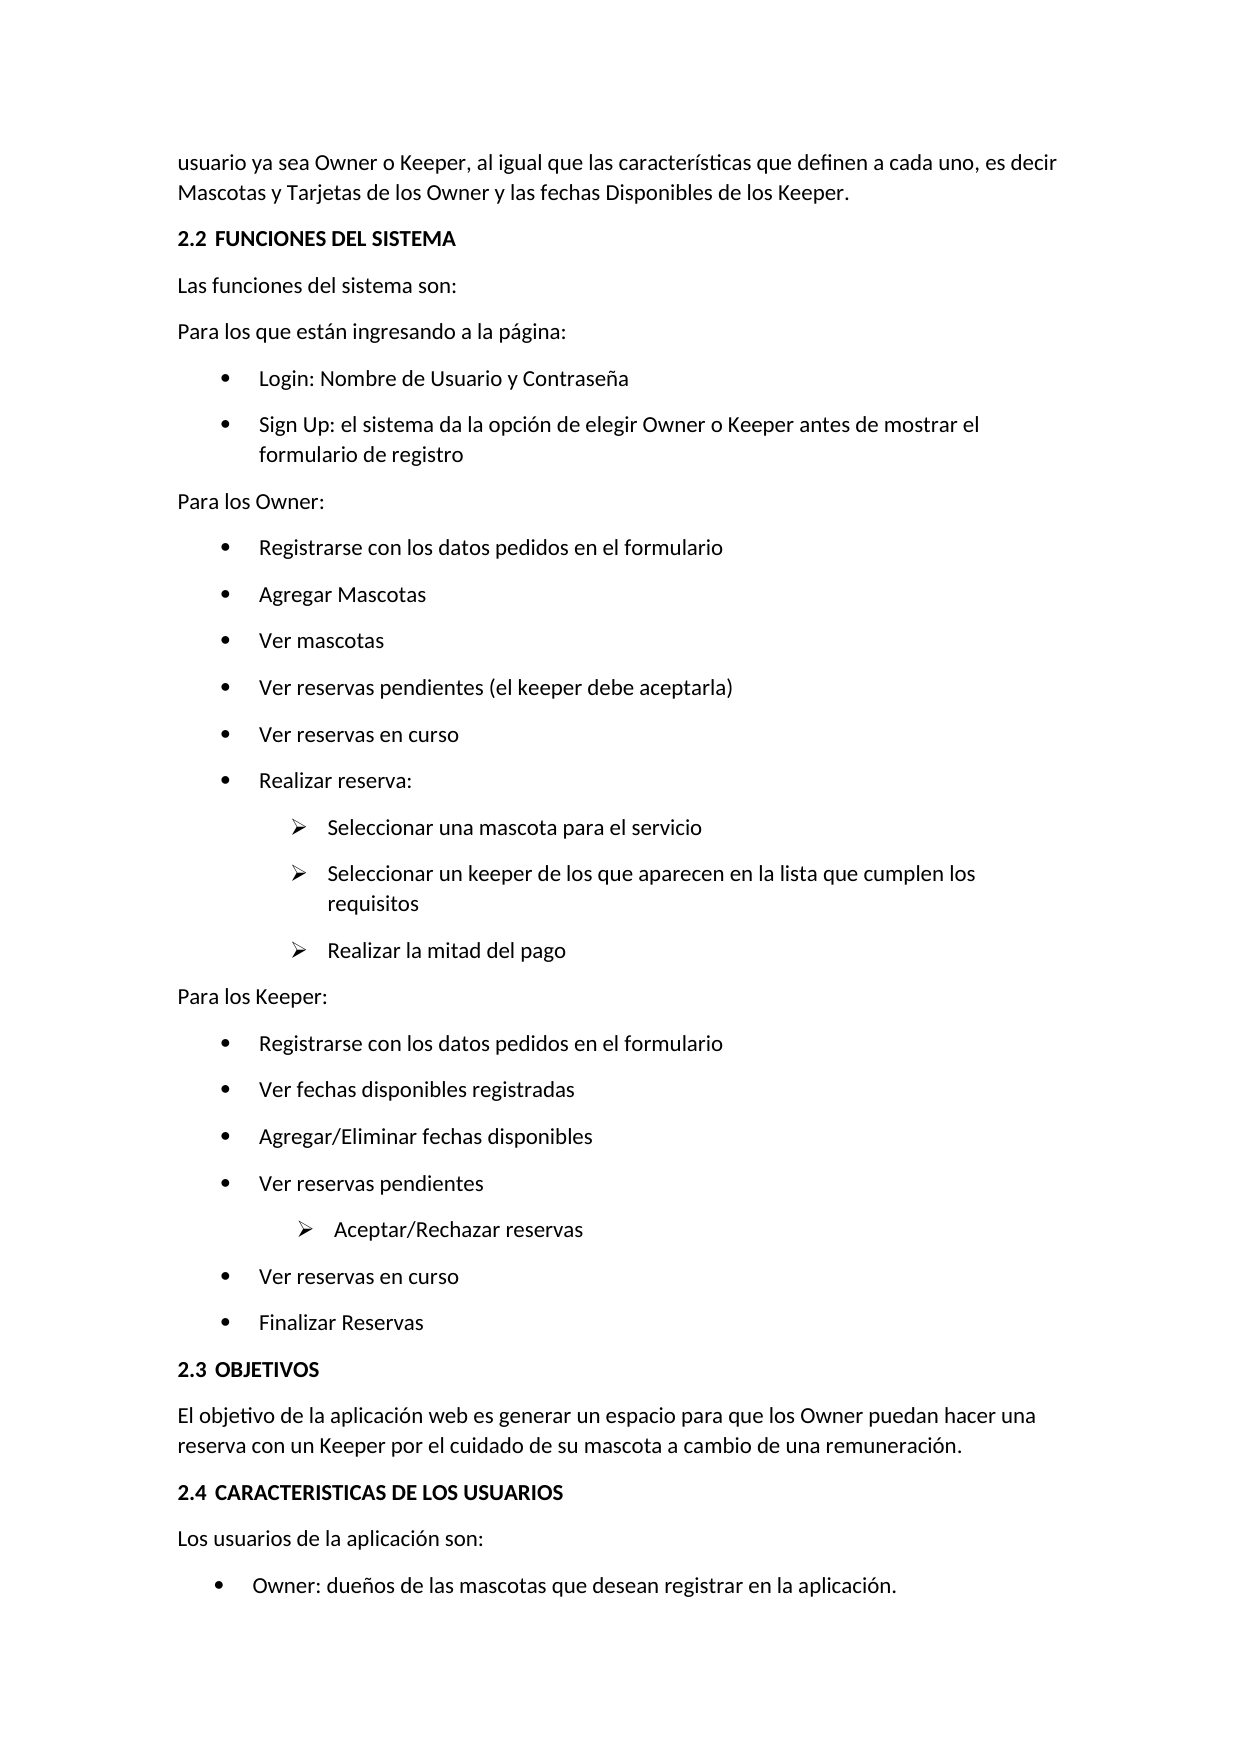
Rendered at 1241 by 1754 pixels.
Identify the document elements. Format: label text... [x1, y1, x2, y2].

list Aceptar/Rechazar reservas [296, 1215, 1063, 1243]
list Ver reservas pendientes [221, 1169, 1063, 1197]
list Finalizar Reservas [221, 1308, 1063, 1336]
list Ver mascotas [221, 627, 1063, 654]
list Agregar/Eliminar fechas disponibles [221, 1122, 1063, 1150]
list CARACTERISTICAS DE LOS USUARIOS [177, 1478, 1063, 1506]
text El objetivo de la aplicación web es generar un espacio para que los Owner puedan hacer una reserva con un Keeper por el cuidado de su mascota a cambio de una remuneración. [177, 1401, 1063, 1459]
list Ver reservas en curso [221, 720, 1063, 748]
text Las funciones del sistema son: [177, 271, 1063, 299]
list Ver reservas pendientes (el keeper debe aceptarla) [221, 673, 1063, 701]
list Agregar Mascotas [221, 580, 1063, 608]
list Realizar la mitad del pago [290, 936, 1063, 964]
text usuario ya sea Owner o Keeper, al igual que las características que definen a cada uno, es decir Mascotas y Tarjetas de los Owner y las fechas Disponibles de los Keeper. [177, 148, 1063, 206]
list Owner: dueños de las mascotas que desean registrar en la aplicación. [215, 1571, 1063, 1599]
list Registrarse con los datos pedidos en el formulario [221, 533, 1063, 561]
list Login: Nombre de Usuario y Contraseña [221, 364, 1063, 392]
text Los usuarios de la aplicación son: [177, 1524, 1063, 1552]
text Para los Owner: [177, 487, 1063, 515]
list Seleccionar un keeper de los que aparecen en la lista que cumplen los requisitos [290, 859, 1063, 917]
text Para los Keeper: [177, 982, 1063, 1010]
list Realizar reserva: [221, 766, 1063, 794]
list Ver fechas disponibles registradas [221, 1076, 1063, 1103]
list Ver reservas en curso [221, 1262, 1063, 1290]
list OBJETIVOS [177, 1355, 1063, 1383]
list Registrarse con los datos pedidos en el formulario [221, 1029, 1063, 1057]
text Para los que están ingresando a la página: [177, 317, 1063, 345]
list Seleccionar una mascota para el servicio [290, 813, 1063, 841]
list Sign Up: el sistema da la opción de elegir Owner o Keeper antes de mostrar el formulario de registro [221, 410, 1063, 468]
list FUNCIONES DEL SISTEMA [177, 224, 1063, 252]
